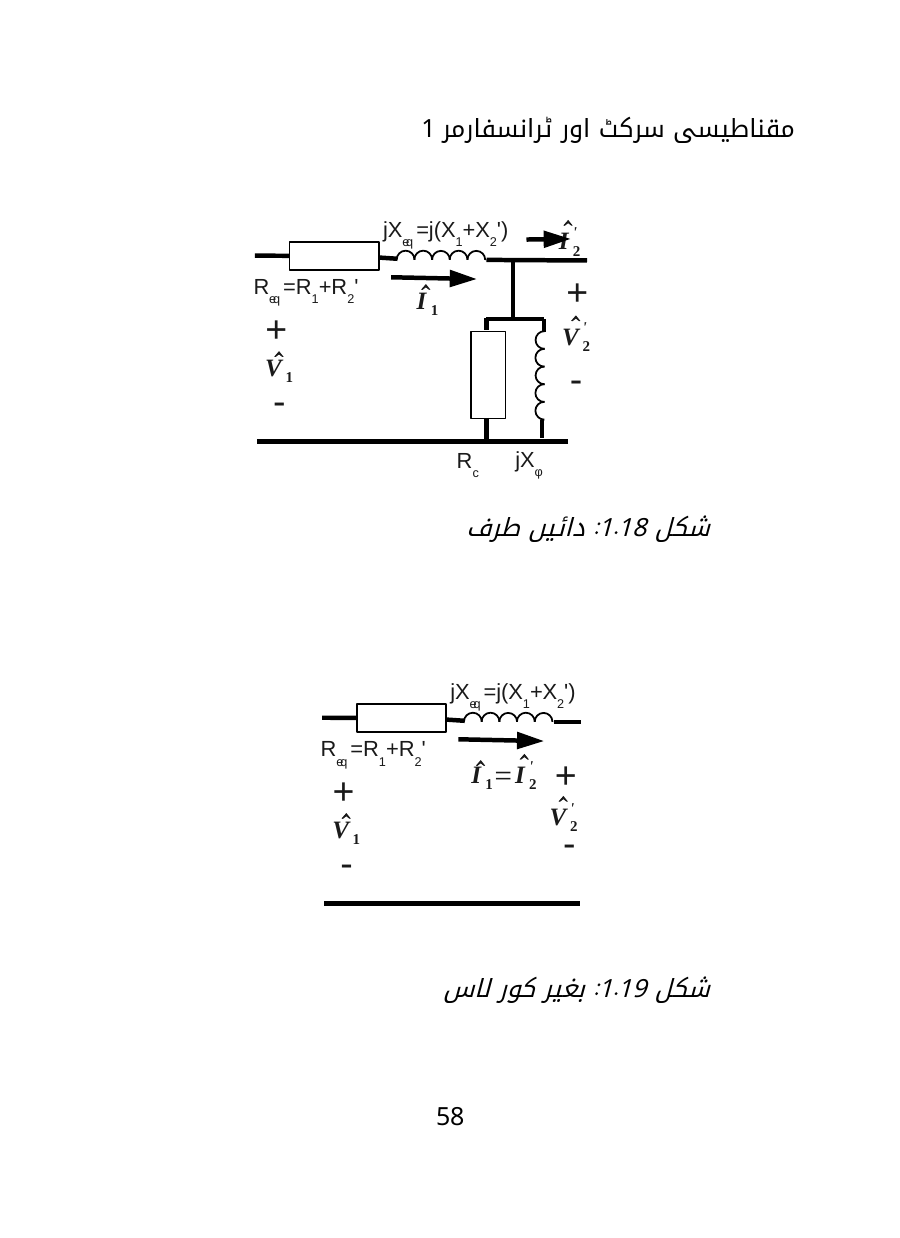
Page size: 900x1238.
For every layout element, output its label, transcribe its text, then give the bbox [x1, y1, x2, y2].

text شکل 1.18: دائیں طرف [190, 195, 710, 551]
text شکل 1.19: بغیر کور لاس [190, 657, 710, 1013]
